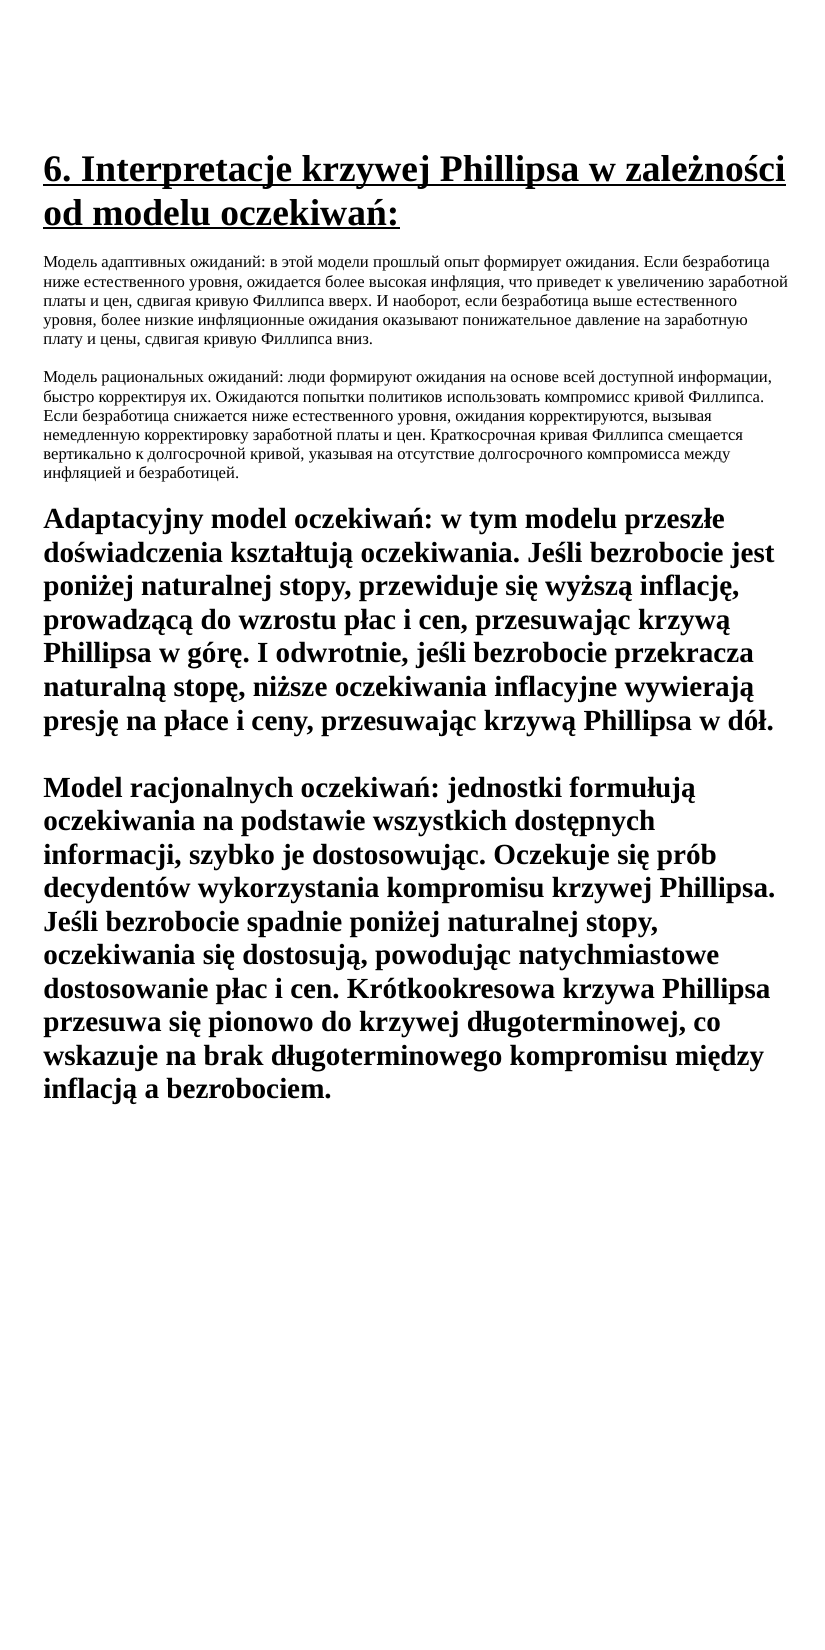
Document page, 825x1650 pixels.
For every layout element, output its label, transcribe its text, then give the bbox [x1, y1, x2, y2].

text Model racjonalnych oczekiwań: jednostki formułują oczekiwania na podstawie wszystkich dostępnych informacji, szybko je dostosowując. Oczekuje się prób decydentów wykorzystania kompromisu krzywej Phillipsa. Jeśli bezrobocie spadnie poniżej naturalnej stopy, oczekiwania się dostosują, powodując natychmiastowe dostosowanie płac i cen. Krótkookresowa krzywa Phillipsa przesuwa się pionowo do krzywej długoterminowej, co wskazuje na brak długoterminowego kompromisu między inflacją a bezrobociem. [43, 770, 791, 1105]
text Модель адаптивных ожиданий: в этой модели прошлый опыт формирует ожидания. Если безработица ниже естественного уровня, ожидается более высокая инфляция, что приведет к увеличению заработной платы и цен, сдвигая кривую Филлипса вверх. И наоборот, если безработица выше естественного уровня, более низкие инфляционные ожидания оказывают понижательное давление на заработную плату и цены, сдвигая кривую Филлипса вниз. [43, 252, 791, 348]
text Модель рациональных ожиданий: люди формируют ожидания на основе всей доступной информации, быстро корректируя их. Ожидаются попытки политиков использовать компромисс кривой Филлипса. Если безработица снижается ниже естественного уровня, ожидания корректируются, вызывая немедленную корректировку заработной платы и цен. Краткосрочная кривая Филлипса смещается вертикально к долгосрочной кривой, указывая на отсутствие долгосрочного компромисса между инфляцией и безработицей. [43, 367, 791, 482]
text Adaptacyjny model oczekiwań: w tym modelu przeszłe doświadczenia kształtują oczekiwania. Jeśli bezrobocie jest poniżej naturalnej stopy, przewiduje się wyższą inflację, prowadzącą do wzrostu płac i cen, przesuwając krzywą Phillipsa w górę. I odwrotnie, jeśli bezrobocie przekracza naturalną stopę, niższe oczekiwania inflacyjne wywierają presję na płace i ceny, przesuwając krzywą Phillipsa w dół. [43, 501, 791, 736]
text 6. Interpretacje krzywej Phillipsa w zależności od modelu oczekiwań: [43, 147, 791, 233]
